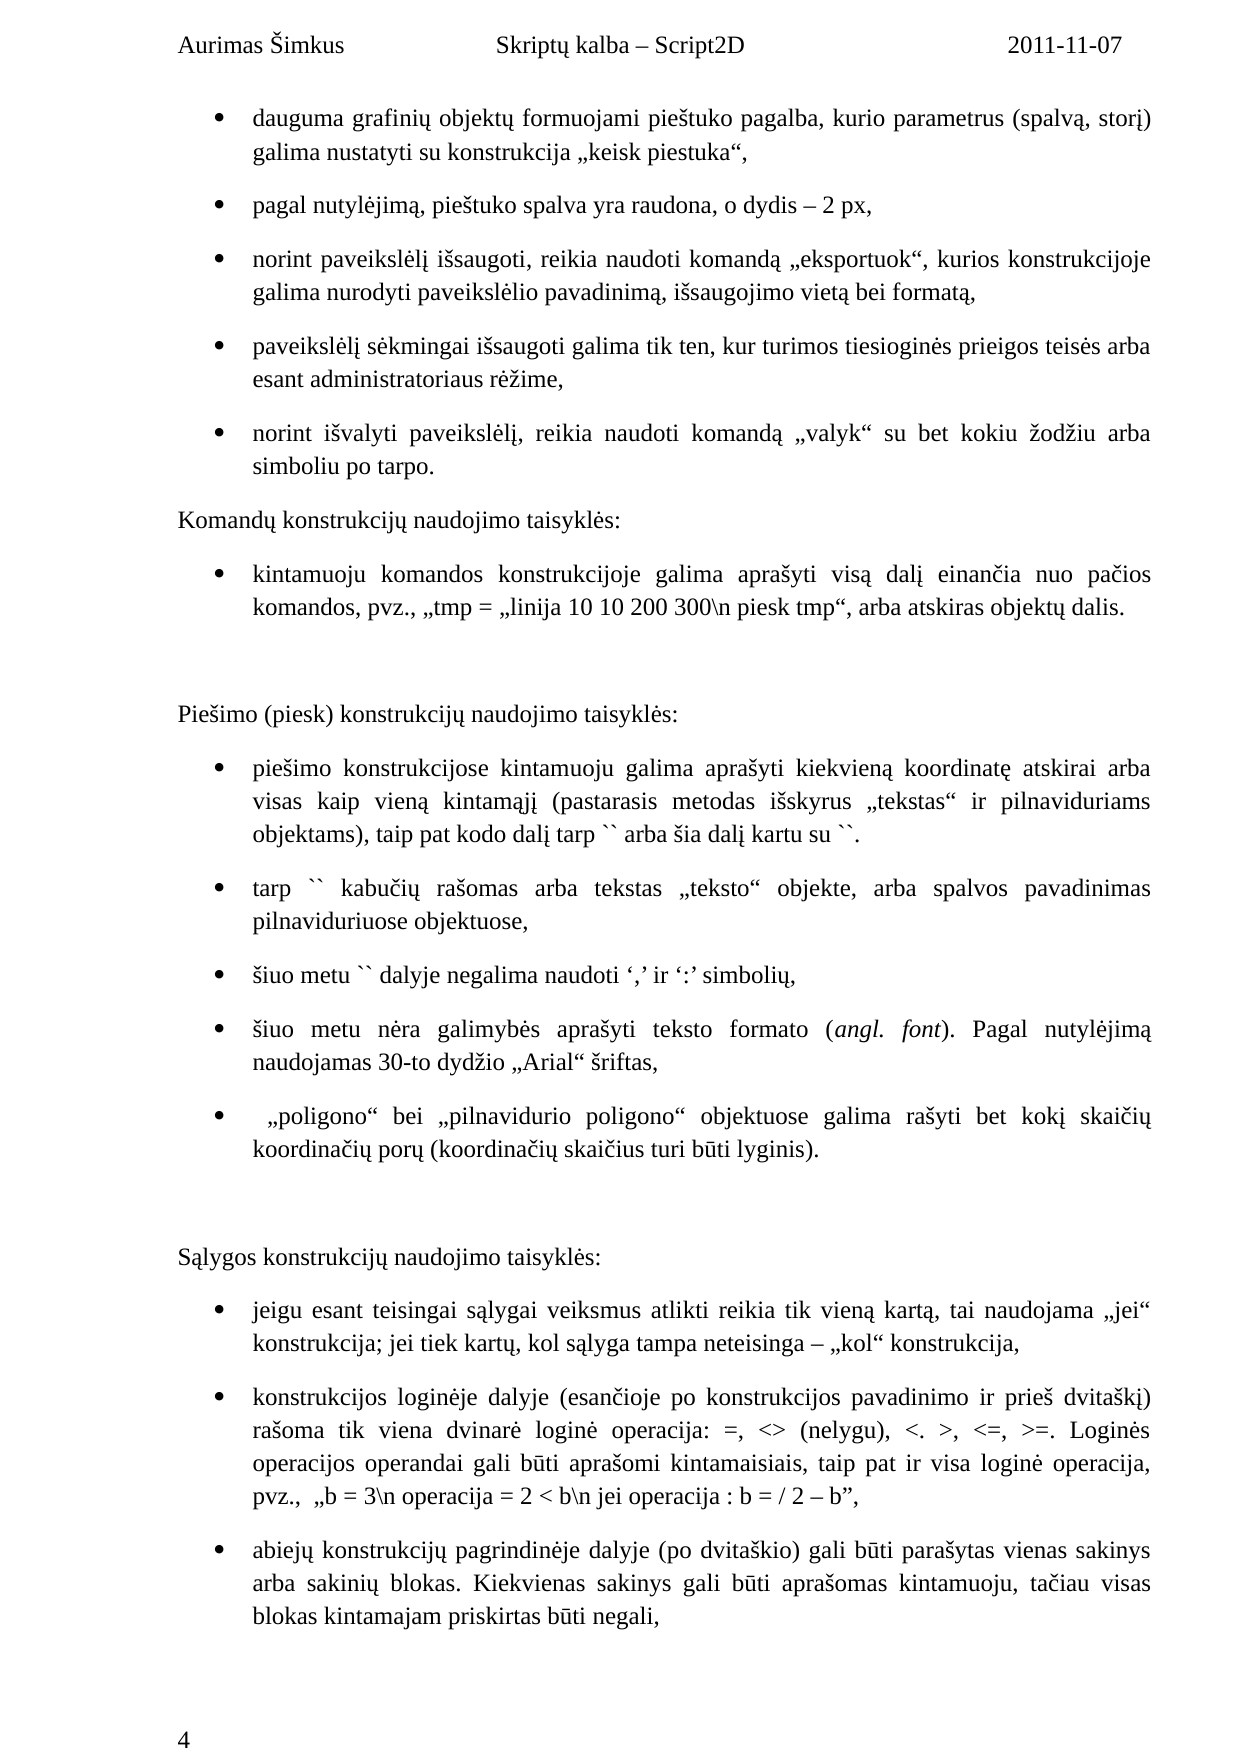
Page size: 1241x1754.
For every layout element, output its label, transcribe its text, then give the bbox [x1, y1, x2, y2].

list tarp `` kabučių rašomas arba tekstas „teksto“ objekte, arba spalvos pavadinimas pilnaviduriuose objektuose, [215, 873, 1152, 935]
list pagal nutylėjimą, pieštuko spalva yra raudona, o dydis – 2 px, [215, 190, 1152, 219]
text Sąlygos konstrukcijų naudojimo taisyklės: [118, 1242, 1152, 1270]
list konstrukcijos loginėje dalyje (esančioje po konstrukcijos pavadinimo ir prieš dvitaškį) rašoma tik viena dvinarė loginė operacija: =, <> (nelygu), <. >, <=, >=. Loginės operacijos operandai gali būti aprašomi kintamaisiais, taip pat ir visa loginė operacija, pvz., „b = 3\n operacija = 2 < b\n jei operacija : b = / 2 – b”, [215, 1382, 1152, 1510]
list šiuo metu `` dalyje negalima naudoti ‘,’ ir ‘:’ simbolių, [215, 960, 1152, 989]
text Komandų konstrukcijų naudojimo taisyklės: [118, 505, 1152, 534]
list norint išvalyti paveikslėlį, reikia naudoti komandą „valyk“ su bet kokiu žodžiu arba simboliu po tarpo. [215, 418, 1152, 480]
text Piešimo (piesk) konstrukcijų naudojimo taisyklės: [118, 699, 1152, 728]
list dauguma grafinių objektų formuojami pieštuko pagalba, kurio parametrus (spalvą, storį) galima nustatyti su konstrukcija „keisk piestuka“, [215, 103, 1152, 165]
list piešimo konstrukcijose kintamuoju galima aprašyti kiekvieną koordinatę atskirai arba visas kaip vieną kintamąjį (pastarasis metodas išskyrus „tekstas“ ir pilnaviduriams objektams), taip pat kodo dalį tarp `` arba šia dalį kartu su ``. [215, 753, 1152, 848]
list norint paveikslėlį išsaugoti, reikia naudoti komandą „eksportuok“, kurios konstrukcijoje galima nurodyti paveikslėlio pavadinimą, išsaugojimo vietą bei formatą, [215, 244, 1152, 306]
list „poligono“ bei „pilnavidurio poligono“ objektuose galima rašyti bet kokį skaičių koordinačių porų (koordinačių skaičius turi būti lyginis). [215, 1101, 1152, 1163]
list paveikslėlį sėkmingai išsaugoti galima tik ten, kur turimos tiesioginės prieigos teisės arba esant administratoriaus rėžime, [215, 331, 1152, 393]
list kintamuoju komandos konstrukcijoje galima aprašyti visą dalį einančia nuo pačios komandos, pvz., „tmp = „linija 10 10 200 300\n piesk tmp“, arba atskiras objektų dalis. [215, 559, 1152, 621]
list šiuo metu nėra galimybės aprašyti teksto formato (angl. font). Pagal nutylėjimą naudojamas 30-to dydžio „Arial“ šriftas, [215, 1014, 1152, 1076]
list abiejų konstrukcijų pagrindinėje dalyje (po dvitaškio) gali būti parašytas vienas sakinys arba sakinių blokas. Kiekvienas sakinys gali būti aprašomas kintamuoju, tačiau visas blokas kintamajam priskirtas būti negali, [215, 1535, 1152, 1630]
list jeigu esant teisingai sąlygai veiksmus atlikti reikia tik vieną kartą, tai naudojama „jei“ konstrukcija; jei tiek kartų, kol sąlyga tampa neteisinga – „kol“ konstrukcija, [215, 1295, 1152, 1357]
